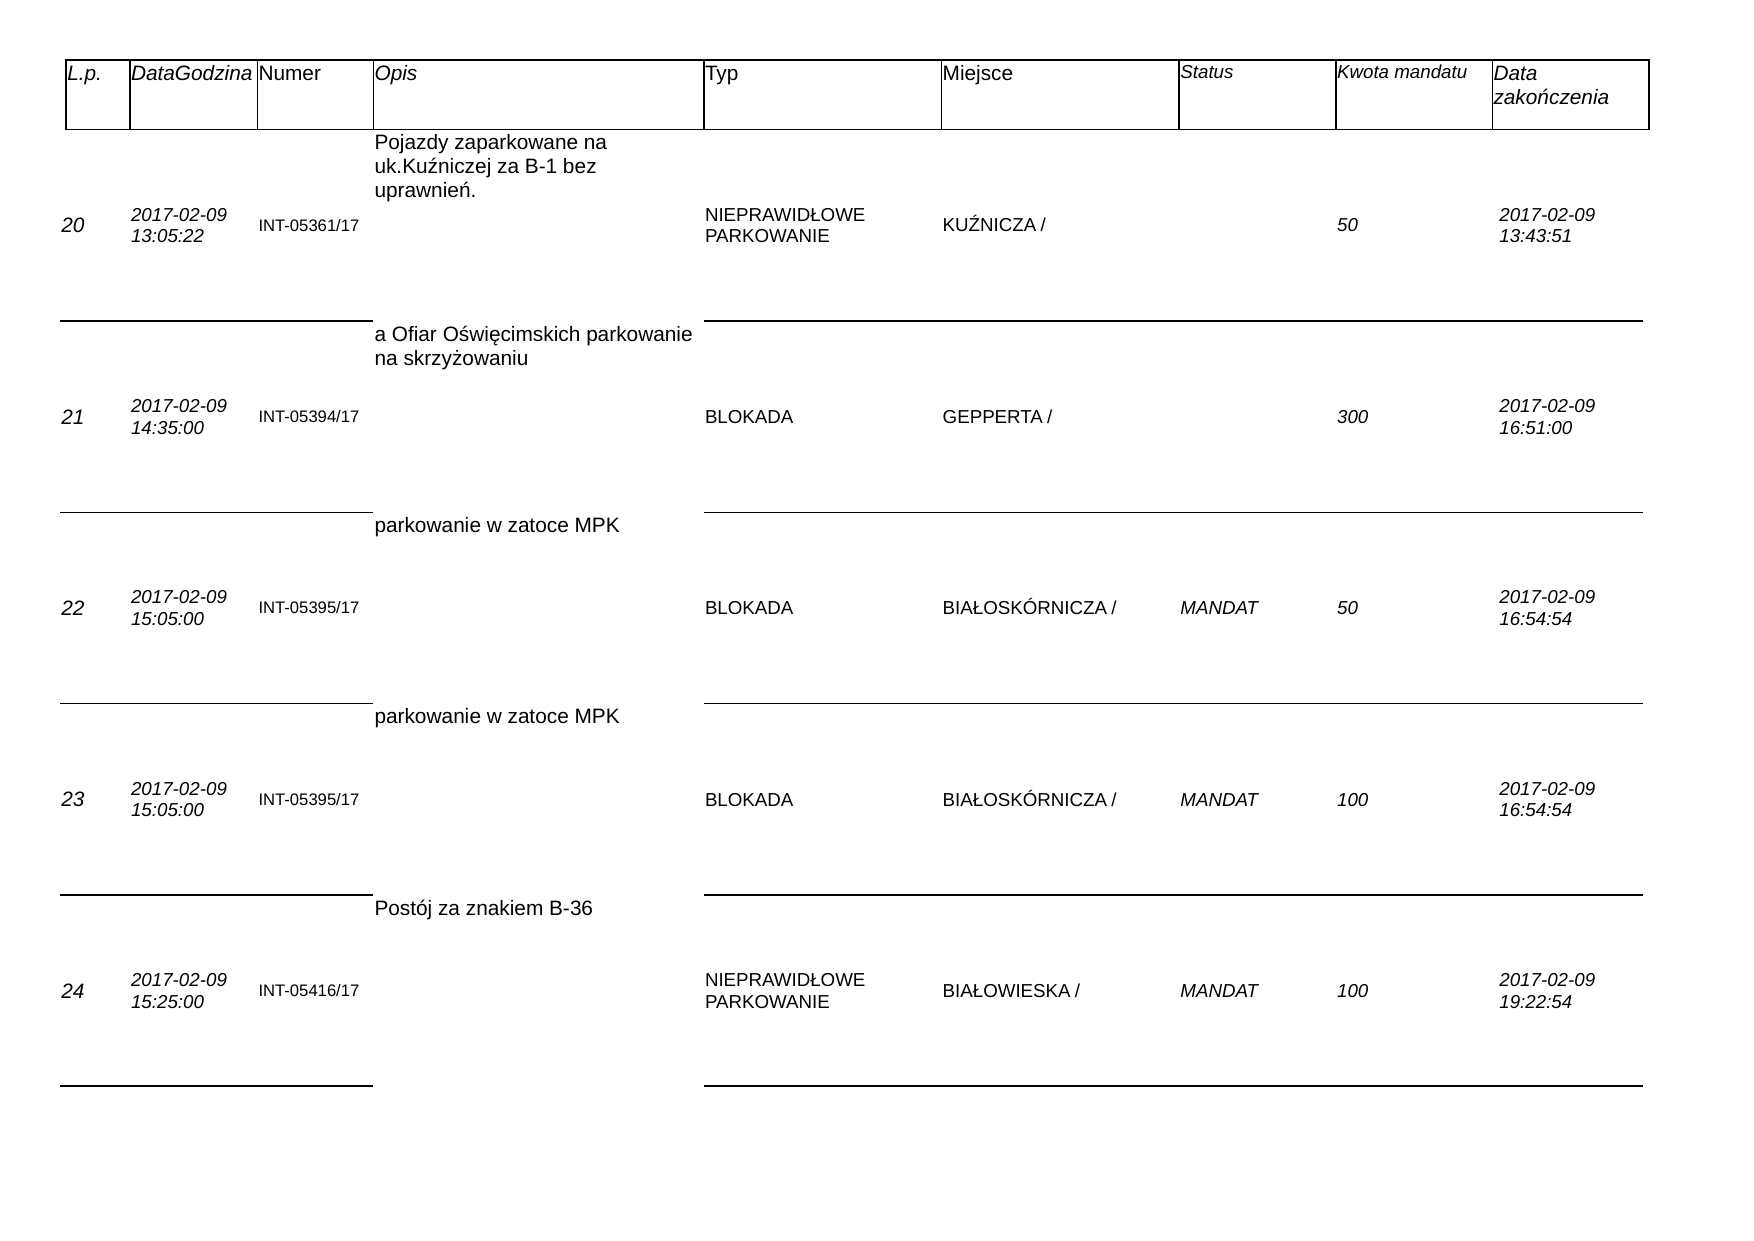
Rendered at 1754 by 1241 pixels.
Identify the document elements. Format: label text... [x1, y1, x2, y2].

table_cell BLOKADA [704, 322, 941, 511]
table_cell 2017-02-09 16:54:54 [1498, 704, 1643, 894]
table_cell [1643, 130, 1649, 320]
table_cell MANDAT [1179, 513, 1336, 703]
table_cell INT-05361/17 [257, 130, 373, 320]
table_cell 300 [1336, 322, 1498, 511]
table_cell MANDAT [1179, 896, 1336, 1085]
table_cell 2017-02-09 16:54:54 [1498, 513, 1643, 703]
table_cell 2017-02-09 16:51:00 [1498, 322, 1643, 511]
table_header DataGodzina [131, 61, 257, 129]
table_header Status [1180, 61, 1335, 129]
table_cell BIAŁOSKÓRNICZA / [941, 513, 1179, 703]
table_cell 21 [60, 322, 130, 511]
table_header Typ [705, 61, 941, 129]
table_cell [1643, 511, 1649, 703]
table_cell 22 [60, 513, 130, 703]
table_cell INT-05416/17 [257, 896, 373, 1085]
table_cell NIEPRAWIDŁOWE PARKOWANIE [704, 130, 941, 320]
table_cell [1643, 320, 1649, 511]
table_cell 23 [60, 704, 130, 894]
table_cell INT-05395/17 [257, 704, 373, 894]
table_cell INT-05395/17 [257, 513, 373, 703]
table_header Data zakończenia [1493, 61, 1648, 129]
table_cell BIAŁOWIESKA / [941, 896, 1179, 1085]
table_cell BLOKADA [704, 513, 941, 703]
table_header Kwota mandatu [1337, 61, 1492, 129]
table_cell [1179, 322, 1336, 511]
table_cell 2017-02-09 15:05:00 [130, 704, 257, 894]
table_cell 50 [1336, 513, 1498, 703]
table_cell parkowanie w zatoce MPK [373, 703, 704, 894]
table_cell INT-05394/17 [257, 322, 373, 511]
table_header [60, 59, 65, 129]
table_header Opis [374, 61, 703, 129]
table_cell 2017-02-09 15:05:00 [130, 513, 257, 703]
table_cell [1643, 703, 1649, 894]
table_header Numer [258, 61, 373, 129]
table_cell Postój za znakiem B-36 [373, 894, 704, 1085]
table_cell 2017-02-09 19:22:54 [1498, 896, 1643, 1085]
table_cell parkowanie w zatoce MPK [373, 511, 704, 703]
table_cell Pojazdy zaparkowane na uk.Kuźniczej za B-1 bez uprawnień. [373, 130, 704, 320]
table_cell KUŹNICZA / [941, 130, 1179, 320]
table_cell 2017-02-09 14:35:00 [130, 322, 257, 511]
table_cell GEPPERTA / [941, 322, 1179, 511]
table_cell 20 [60, 129, 130, 320]
table_cell 50 [1336, 130, 1498, 320]
table_cell a Ofiar Oświęcimskich parkowanie na skrzyżowaniu [373, 320, 704, 511]
table_cell BLOKADA [704, 704, 941, 894]
table_cell 2017-02-09 13:05:22 [130, 130, 257, 320]
table_cell 2017-02-09 15:25:00 [130, 896, 257, 1085]
table_cell MANDAT [1179, 704, 1336, 894]
table_cell 24 [60, 896, 130, 1085]
table_header L.p. [67, 61, 129, 129]
table_cell 100 [1336, 704, 1498, 894]
table_cell 2017-02-09 13:43:51 [1498, 130, 1643, 320]
table_cell BIAŁOSKÓRNICZA / [941, 704, 1179, 894]
table_header Miejsce [942, 61, 1178, 129]
table_cell NIEPRAWIDŁOWE PARKOWANIE [704, 896, 941, 1085]
table_cell [1179, 130, 1336, 320]
table_cell 100 [1336, 896, 1498, 1085]
table_cell [1643, 894, 1649, 1085]
